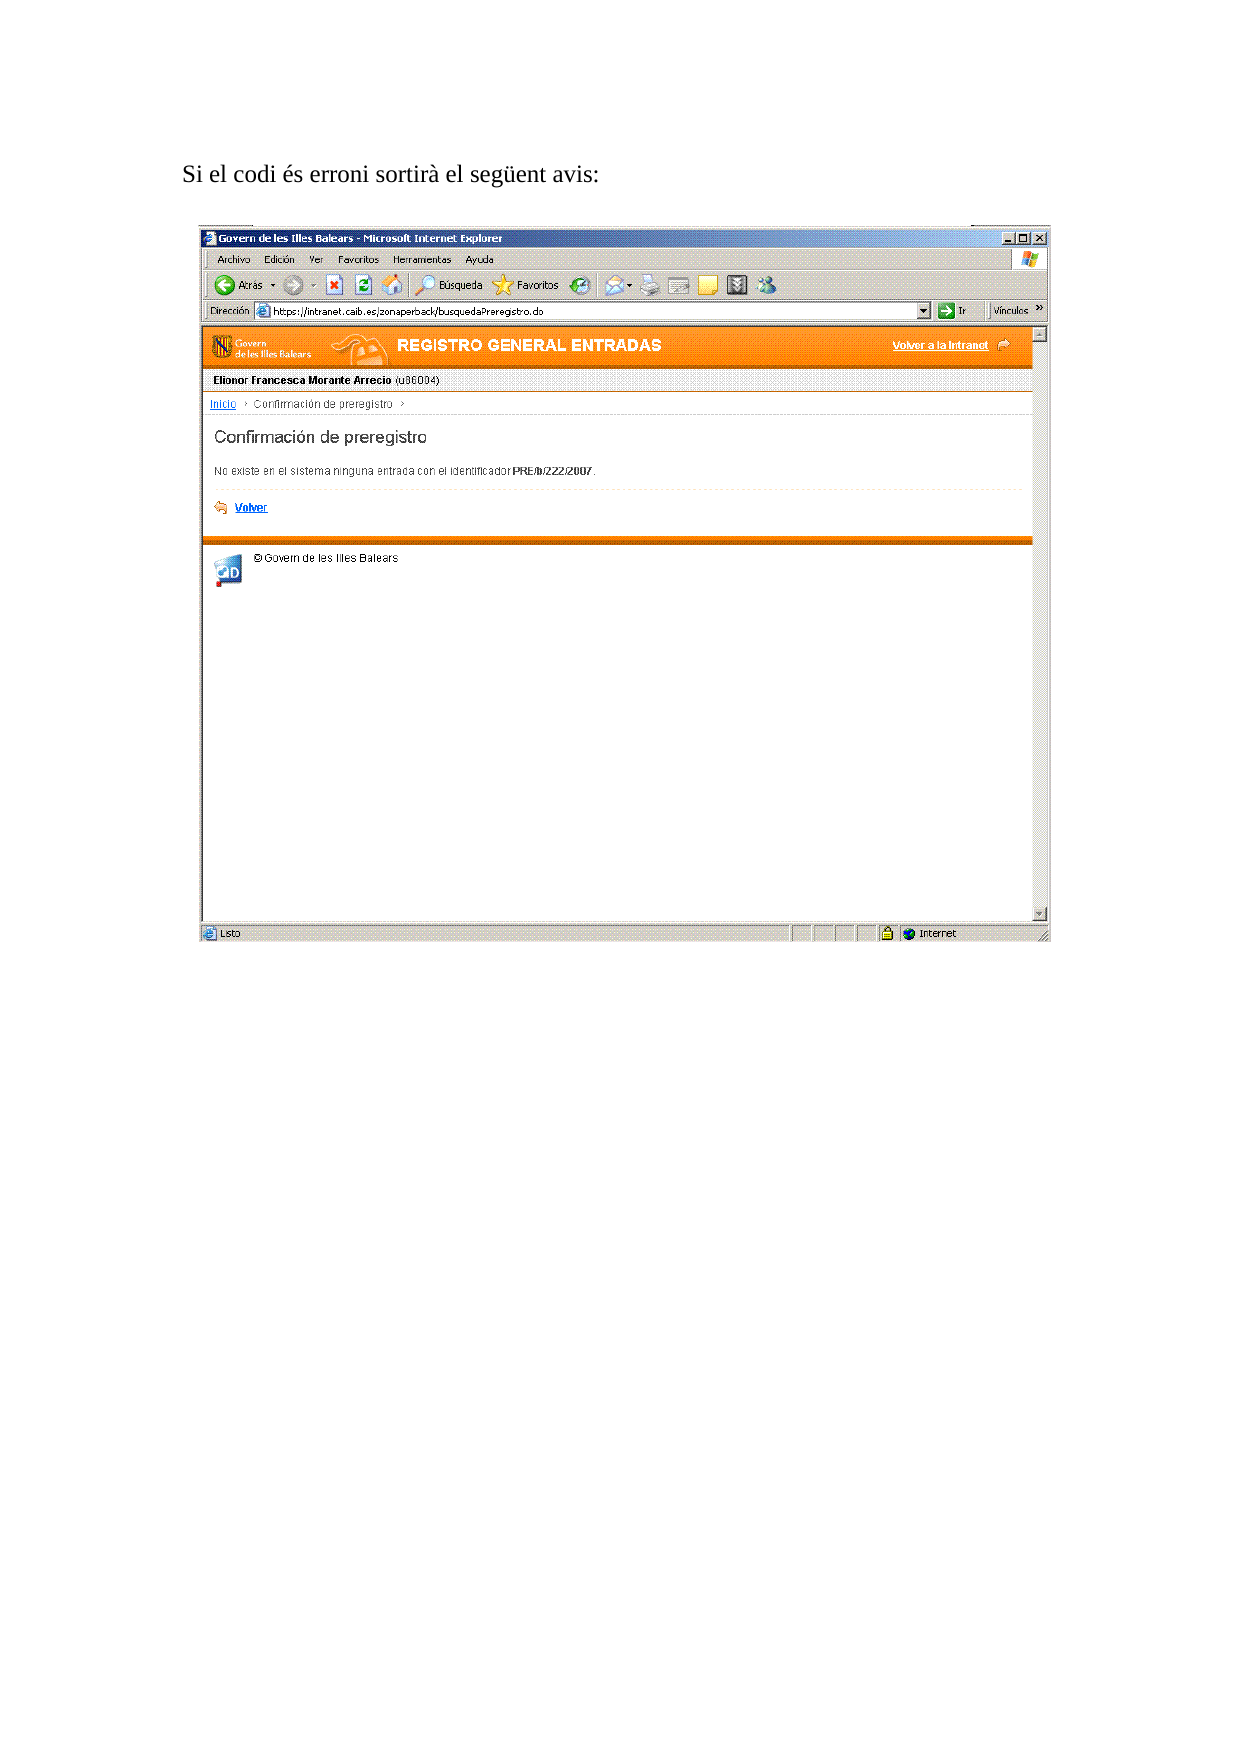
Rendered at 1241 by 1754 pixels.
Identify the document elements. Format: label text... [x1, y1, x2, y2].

text Si el codi és erroni sortirà el següent avis: [182, 159, 1063, 188]
